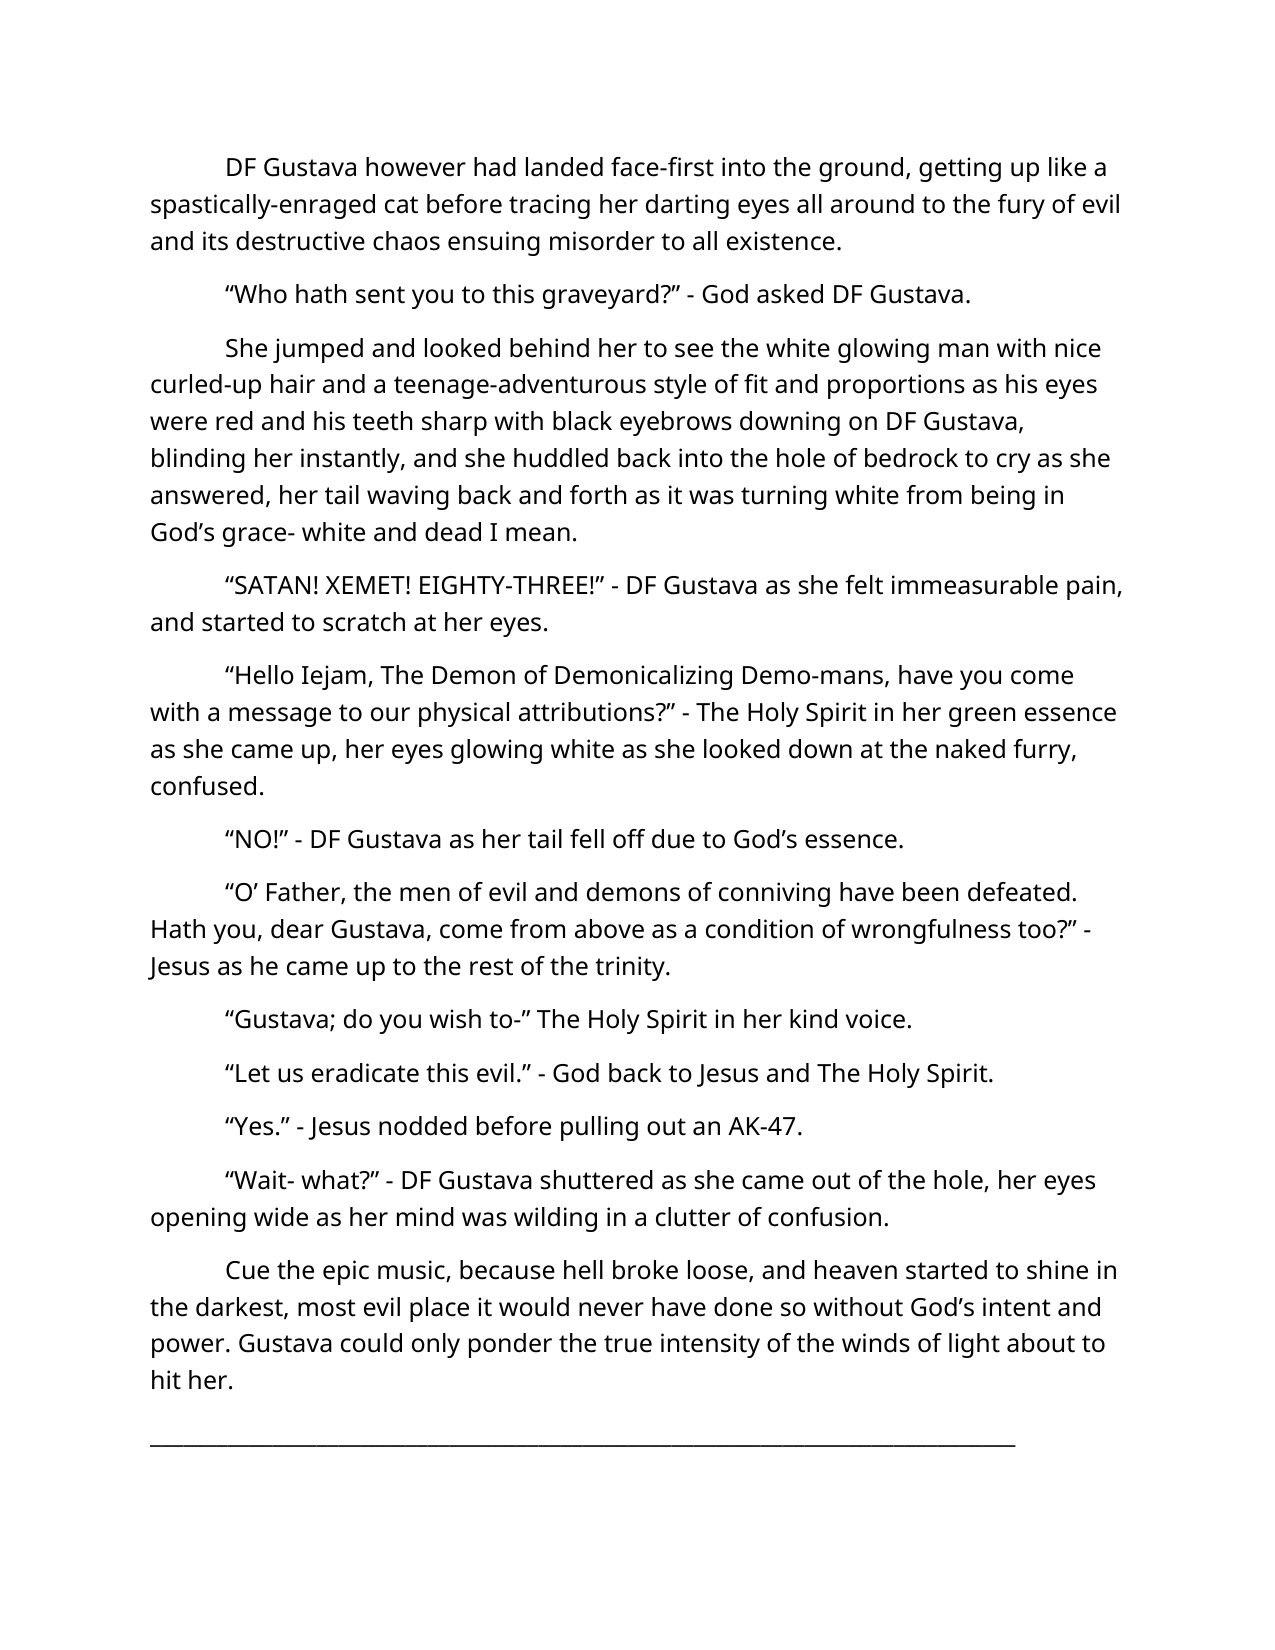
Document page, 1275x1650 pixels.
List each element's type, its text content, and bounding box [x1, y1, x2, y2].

text “Wait- what?” - DF Gustava shuttered as she came out of the hole, her eyes opening wide as her mind was wilding in a clutter of confusion. [150, 1162, 1125, 1233]
text “Gustava; do you wish to-” The Holy Spirit in her kind voice. [150, 1002, 1125, 1036]
text Cue the epic music, because hell broke loose, and heaven started to shine in the darkest, most evil place it would never have done so without God’s intent and power. Gustava could only ponder the true intensity of the winds of light about to hit her. [150, 1253, 1125, 1397]
text “Hello Iejam, The Demon of Demonicalizing Demo-mans, have you come with a message to our physical attributions?” - The Holy Spirit in her green essence as she came up, her eyes glowing white as she looked down at the naked furry, confused. [150, 658, 1125, 802]
text “O’ Father, the men of evil and demons of conniving have been defeated. Hath you, dear Gustava, come from above as a condition of wrongfulness too?” - Jesus as he came up to the rest of the trinity. [150, 875, 1125, 983]
text ______________________________________________________________________________ [150, 1416, 1125, 1450]
text “Yes.” - Jesus nodded before pulling out an AK-47. [150, 1109, 1125, 1143]
text “SATAN! XEMET! EIGHTY-THREE!” - DF Gustava as she felt immeasurable pain, and started to scratch at her eyes. [150, 568, 1125, 638]
text “Let us eradicate this evil.” - God back to Jesus and The Holy Spirit. [150, 1056, 1125, 1089]
text “Who hath sent you to this graveyard?” - God asked DF Gustava. [150, 277, 1125, 311]
text “NO!” - DF Gustava as her tail fell off due to God’s essence. [150, 822, 1125, 856]
text DF Gustava however had landed face-first into the ground, getting up like a spastically-enraged cat before tracing her darting eyes all around to the fury of evil and its destructive chaos ensuing misorder to all existence. [150, 150, 1125, 258]
text She jumped and looked behind her to see the white glowing man with nice curled-up hair and a teenage-adventurous style of fit and proportions as his eyes were red and his teeth sharp with black eyebrows downing on DF Gustava, blinding her instantly, and she huddled back into the hole of bedrock to cry as she answered, her tail waving back and forth as it was turning white from being in God’s grace- white and dead I mean. [150, 330, 1125, 548]
